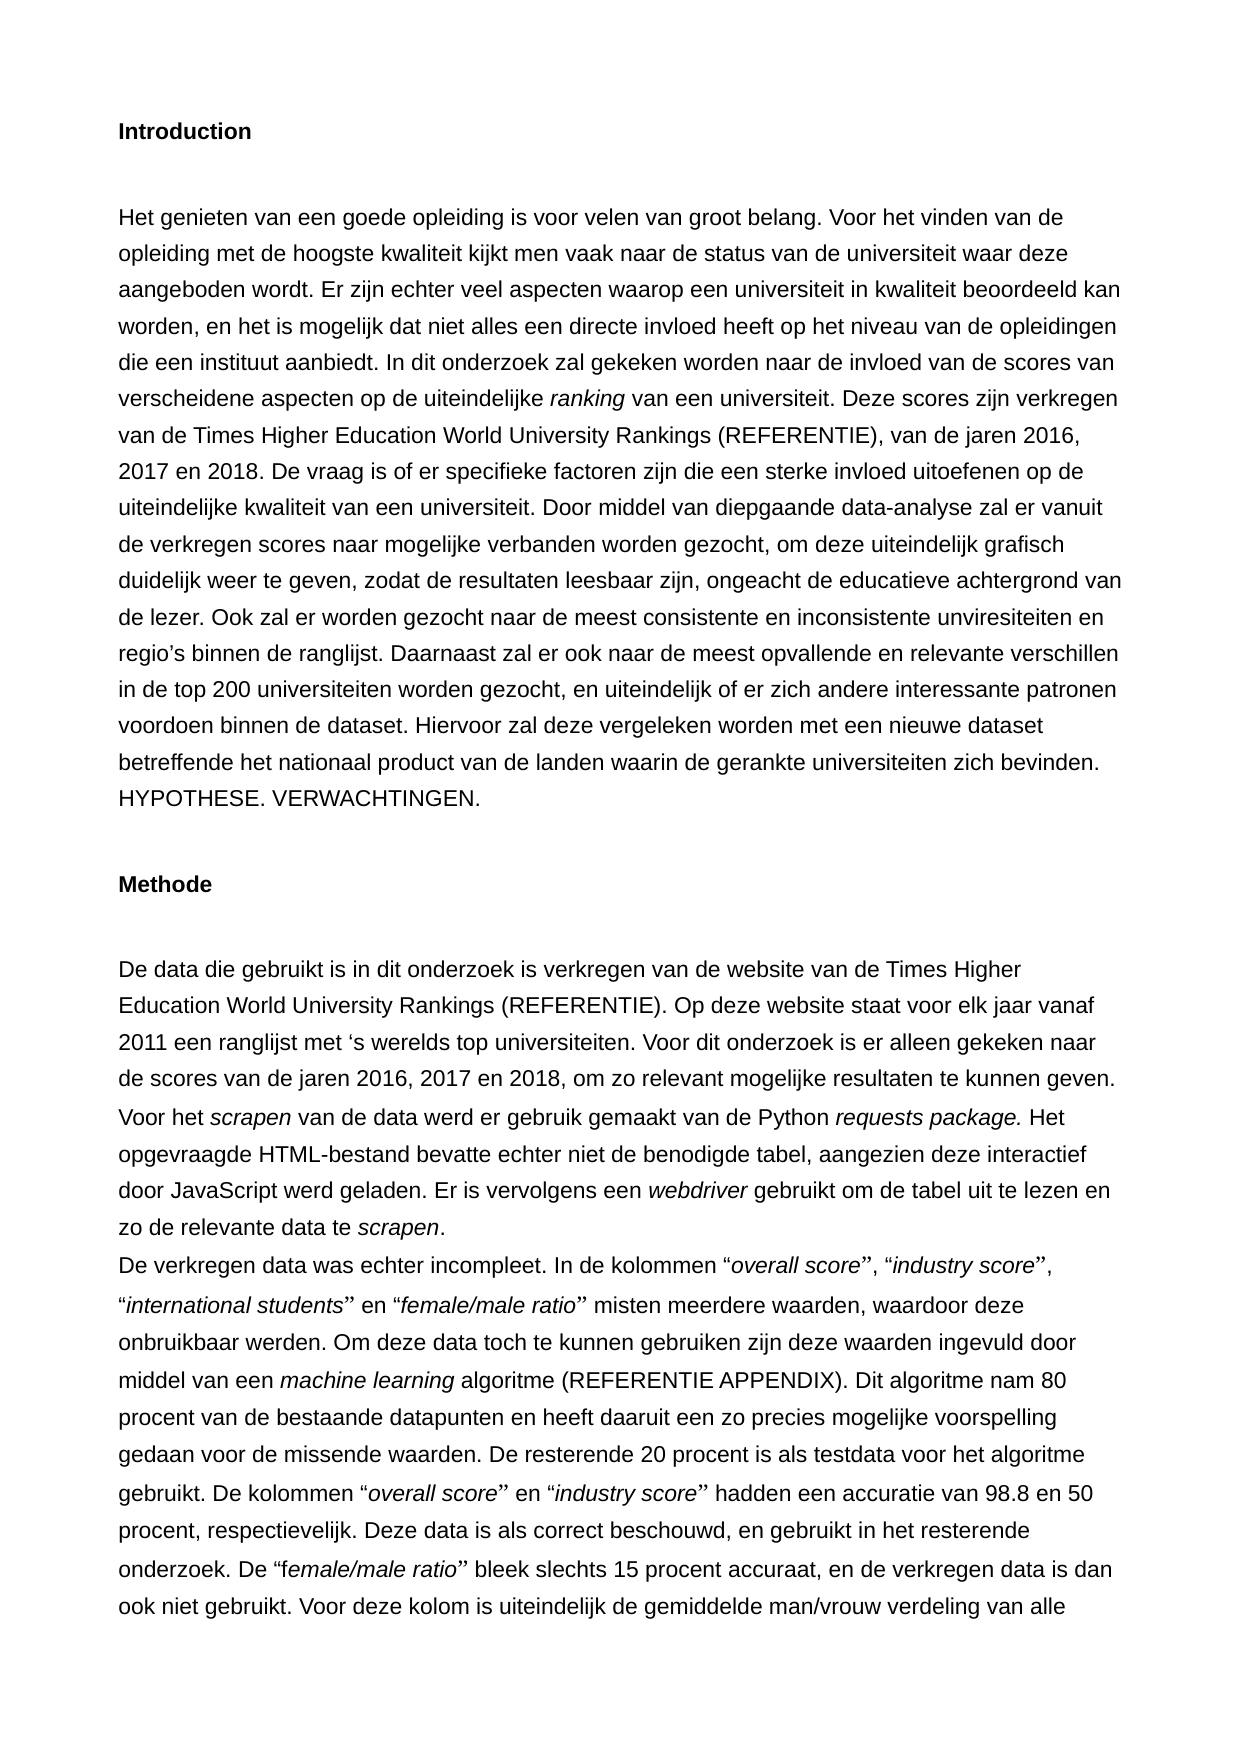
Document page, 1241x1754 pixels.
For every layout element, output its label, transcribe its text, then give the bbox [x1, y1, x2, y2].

text De verkregen data was echter incompleet. In de kolommen “overall score”, “industry score”, “international students” en “female/male ratio” misten meerdere waarden, waardoor deze onbruikbaar werden. Om deze data toch te kunnen gebruiken zijn deze waarden ingevuld door middel van een machine learning algoritme (REFERENTIE APPENDIX). Dit algoritme nam 80 procent van de bestaande datapunten en heeft daaruit een zo precies mogelijke voorspelling gedaan voor de missende waarden. De resterende 20 procent is als testdata voor het algoritme gebruikt. De kolommen “overall score” en “industry score” hadden een accuratie van 98.8 en 50 procent, respectievelijk. Deze data is als correct beschouwd, en gebruikt in het resterende onderzoek. De “female/male ratio” bleek slechts 15 procent accuraat, en de verkregen data is dan ook niet gebruikt. Voor deze kolom is uiteindelijk de gemiddelde man/vrouw verdeling van alle [118, 1250, 1122, 1619]
text Methode [118, 871, 1122, 897]
text Het genieten van een goede opleiding is voor velen van groot belang. Voor het vinden van de opleiding met de hoogste kwaliteit kijkt men vaak naar de status van de universiteit waar deze aangeboden wordt. Er zijn echter veel aspecten waarop een universiteit in kwaliteit beoordeeld kan worden, en het is mogelijk dat niet alles een directe invloed heeft op het niveau van de opleidingen die een instituut aanbiedt. In dit onderzoek zal gekeken worden naar de invloed van de scores van verscheidene aspecten op de uiteindelijke ranking van een universiteit. Deze scores zijn verkregen van de Times Higher Education World University Rankings (REFERENTIE), van de jaren 2016, 2017 en 2018. De vraag is of er specifieke factoren zijn die een sterke invloed uitoefenen op de uiteindelijke kwaliteit van een universiteit. Door middel van diepgaande data-analyse zal er vanuit de verkregen scores naar mogelijke verbanden worden gezocht, om deze uiteindelijk grafisch duidelijk weer te geven, zodat de resultaten leesbaar zijn, ongeacht de educatieve achtergrond van de lezer. Ook zal er worden gezocht naar de meest consistente en inconsistente unviresiteiten en regio’s binnen de ranglijst. Daarnaast zal er ook naar de meest opvallende en relevante verschillen in de top 200 universiteiten worden gezocht, en uiteindelijk of er zich andere interessante patronen voordoen binnen de dataset. Hiervoor zal deze vergeleken worden met een nieuwe dataset betreffende het nationaal product van de landen waarin de gerankte universiteiten zich bevinden. HYPOTHESE. VERWACHTINGEN. [118, 203, 1122, 812]
text Introduction [118, 118, 1122, 144]
text De data die gebruikt is in dit onderzoek is verkregen van de website van de Times Higher Education World University Rankings (REFERENTIE). Op deze website staat voor elk jaar vanaf 2011 een ranglijst met ‘s werelds top universiteiten. Voor dit onderzoek is er alleen gekeken naar de scores van de jaren 2016, 2017 en 2018, om zo relevant mogelijke resultaten te kunnen geven. Voor het scrapen van de data werd er gebruik gemaakt van de Python requests package. Het opgevraagde HTML-bestand bevatte echter niet de benodigde tabel, aangezien deze interactief door JavaScript werd geladen. Er is vervolgens een webdriver gebruikt om de tabel uit te lezen en zo de relevante data te scrapen. [118, 956, 1122, 1240]
